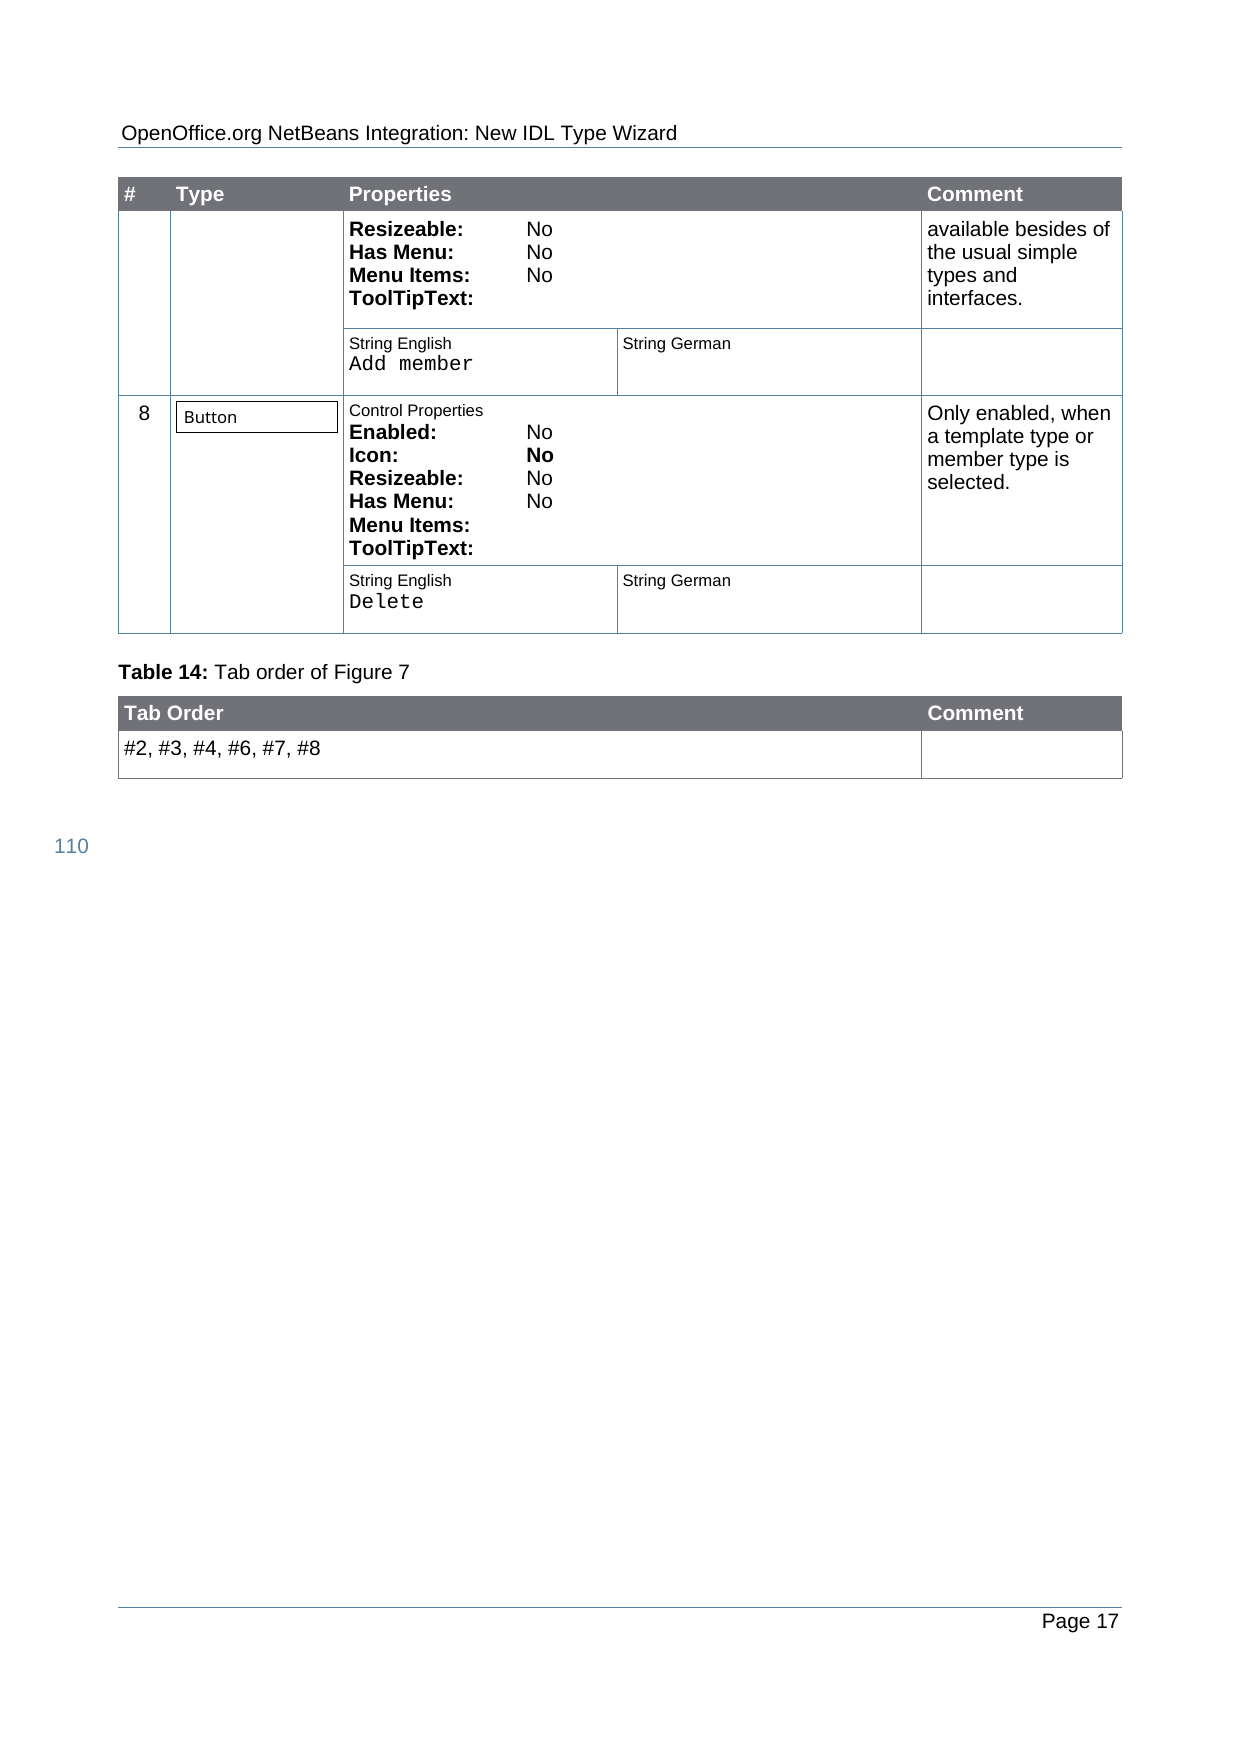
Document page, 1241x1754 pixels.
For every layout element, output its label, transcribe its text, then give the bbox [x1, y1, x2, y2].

table_header Properties [343, 177, 921, 211]
table_cell [171, 211, 343, 395]
table_cell [922, 329, 1122, 395]
table_cell [922, 566, 1122, 633]
table_header Tab Order [118, 696, 921, 731]
text Table 14: Tab order of Figure 7 [118, 661, 1122, 684]
table_header available besides of the usual simple types and interfaces. [922, 211, 1122, 328]
table_header Comment [921, 696, 1122, 731]
table_header Only enabled, when a template type or member type is selected. [922, 396, 1122, 565]
table_cell [171, 396, 343, 633]
table_cell [119, 211, 170, 395]
table_cell String English Add member [344, 329, 617, 395]
table_header Type [170, 177, 343, 211]
table_cell String German [618, 329, 921, 395]
table_cell 8 [119, 396, 170, 633]
table_cell String English Delete [344, 566, 617, 633]
table_header Control Properties Enabled: No Icon: No Resizeable: No Has Menu: No Menu Items: ToolTipText: [344, 396, 921, 565]
table_cell String German [618, 566, 921, 633]
table_header # [118, 177, 170, 211]
table_cell #2, #3, #4, #6, #7, #8 [119, 731, 921, 778]
table_header Comment [921, 177, 1122, 211]
table_header Resizeable: No Has Menu: No Menu Items: No ToolTipText: [344, 211, 921, 328]
table_cell [922, 731, 1122, 778]
